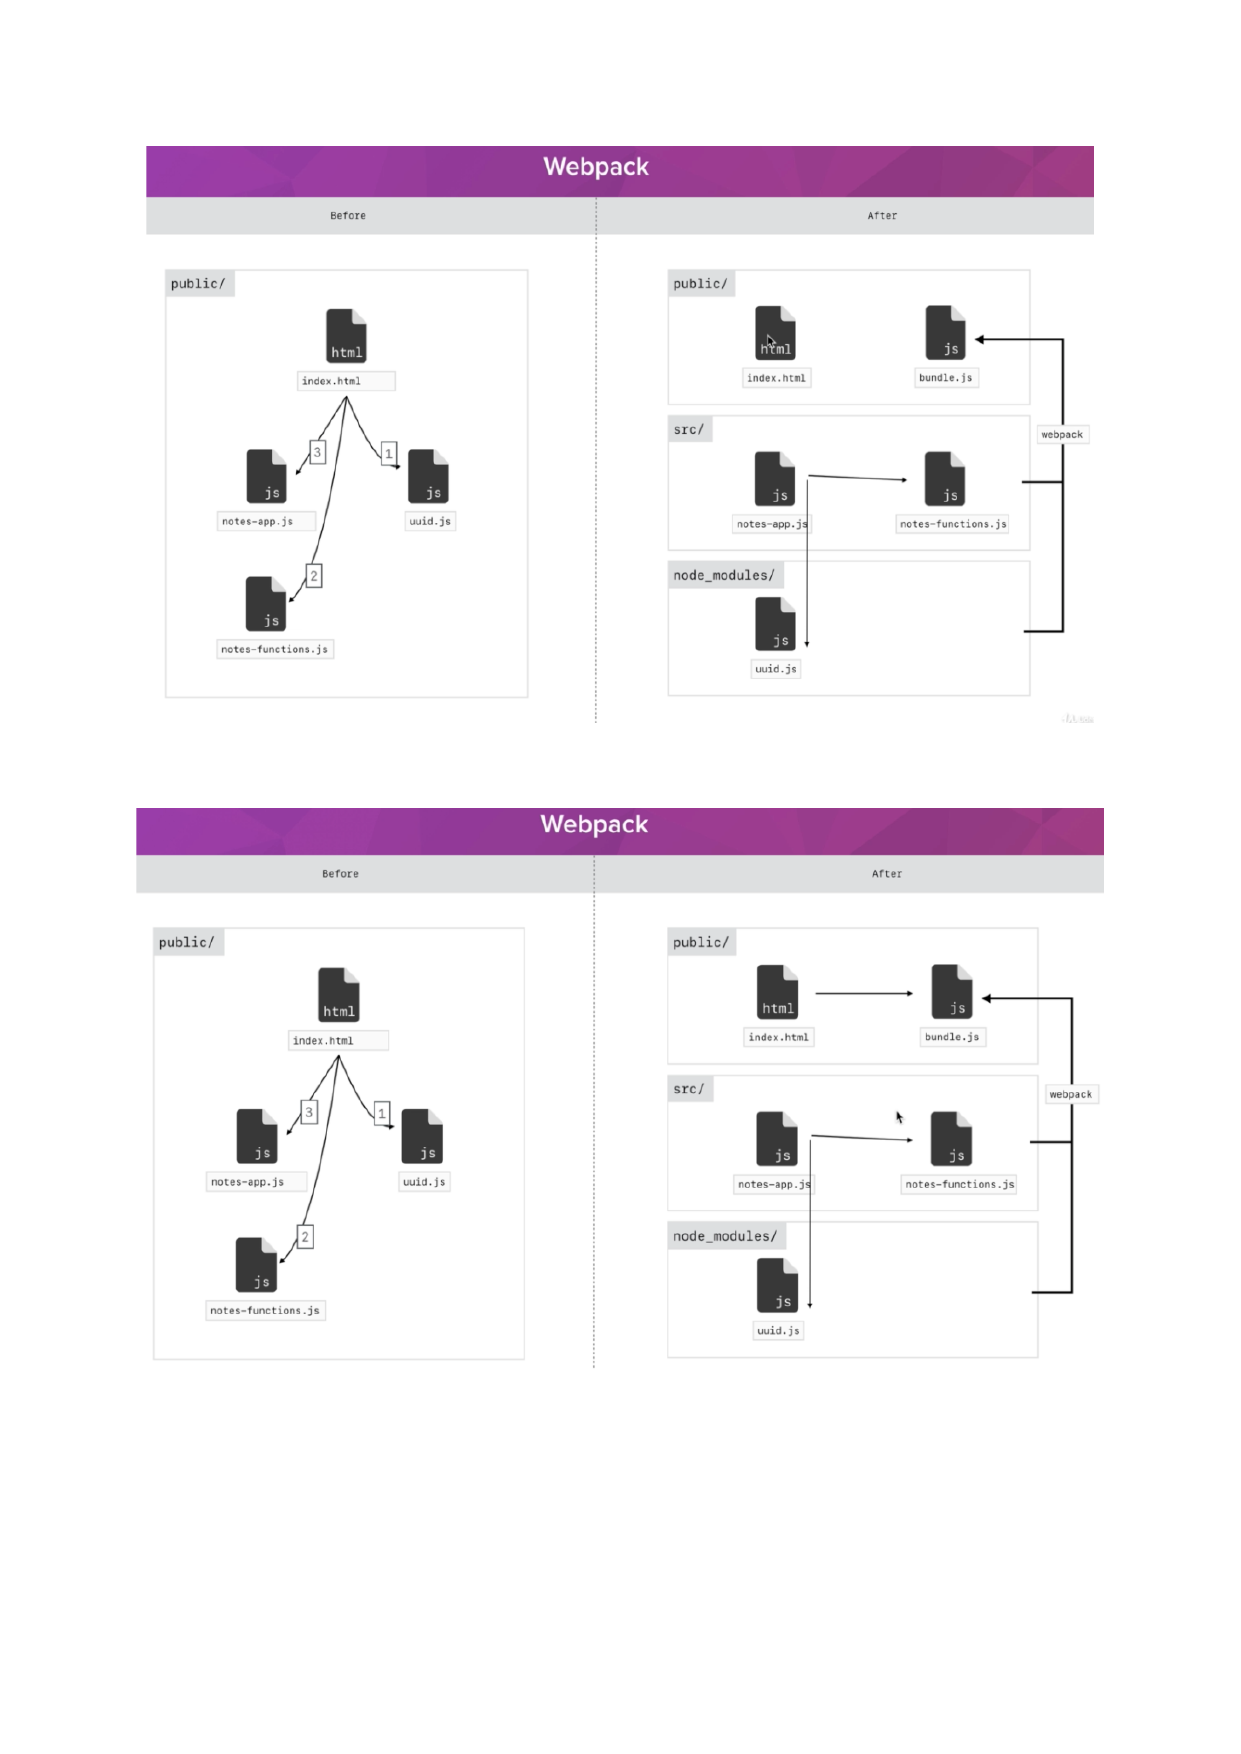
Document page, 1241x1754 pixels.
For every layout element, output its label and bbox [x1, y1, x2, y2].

picture [136, 808, 1104, 1369]
picture [146, 146, 1094, 723]
